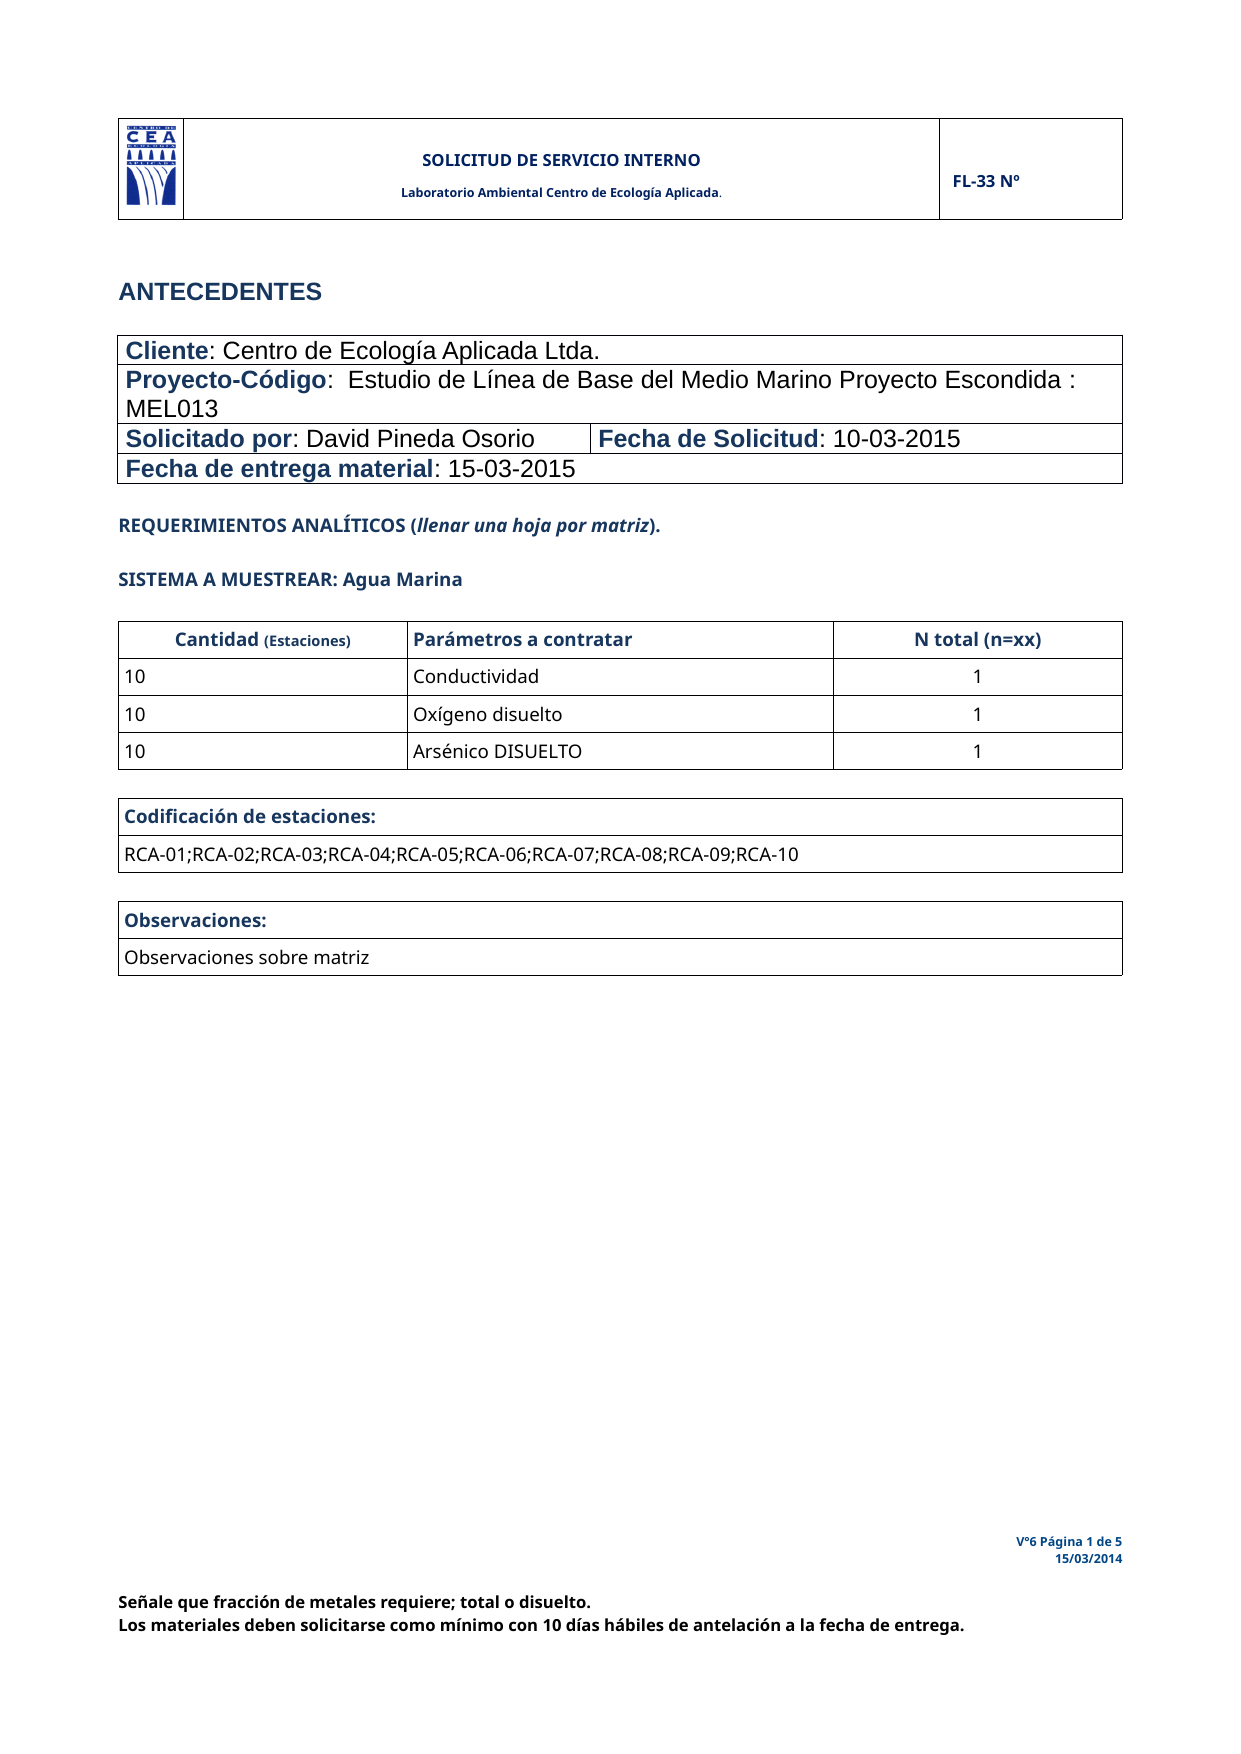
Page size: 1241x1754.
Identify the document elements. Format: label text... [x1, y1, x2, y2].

text REQUERIMIENTOS ANALÍTICOS (llenar una hoja por matriz). [118, 512, 1122, 538]
table_cell Solicitado por: David Pineda Osorio [118, 424, 590, 453]
text ANTECEDENTES [118, 277, 1122, 306]
table_cell 10 [119, 696, 407, 732]
table_header Observaciones: [119, 902, 1122, 938]
table_cell Fecha de entrega material: 15-03-2015 [118, 454, 1122, 482]
table_cell Arsénico DISUELTO [408, 733, 833, 769]
table_cell 1 [834, 696, 1122, 732]
text SISTEMA A MUESTREAR: Agua Marina [118, 567, 1122, 592]
table_cell Proyecto-Código: Estudio de Línea de Base del Medio Marino Proyecto Escondida : MEL013 [118, 365, 1122, 423]
table_cell 1 [834, 659, 1122, 695]
table_header Codificación de estaciones: [119, 799, 1122, 835]
table_header Parámetros a contratar [408, 622, 833, 658]
table_cell Fecha de Solicitud: 10-03-2015 [591, 424, 1122, 453]
table_cell 1 [834, 733, 1122, 769]
table_cell 10 [119, 733, 407, 769]
picture [124, 123, 179, 207]
table_cell 10 [119, 659, 407, 695]
table_cell Observaciones sobre matriz [119, 939, 1122, 975]
table_header Cliente: Centro de Ecología Aplicada Ltda. [118, 336, 1122, 364]
table_cell Conductividad [408, 659, 833, 695]
table_header Cantidad (Estaciones) [119, 622, 407, 658]
table_cell RCA-01;RCA-02;RCA-03;RCA-04;RCA-05;RCA-06;RCA-07;RCA-08;RCA-09;RCA-10 [119, 836, 1122, 872]
table_header N total (n=xx) [834, 622, 1122, 658]
table_cell Oxígeno disuelto [408, 696, 833, 732]
